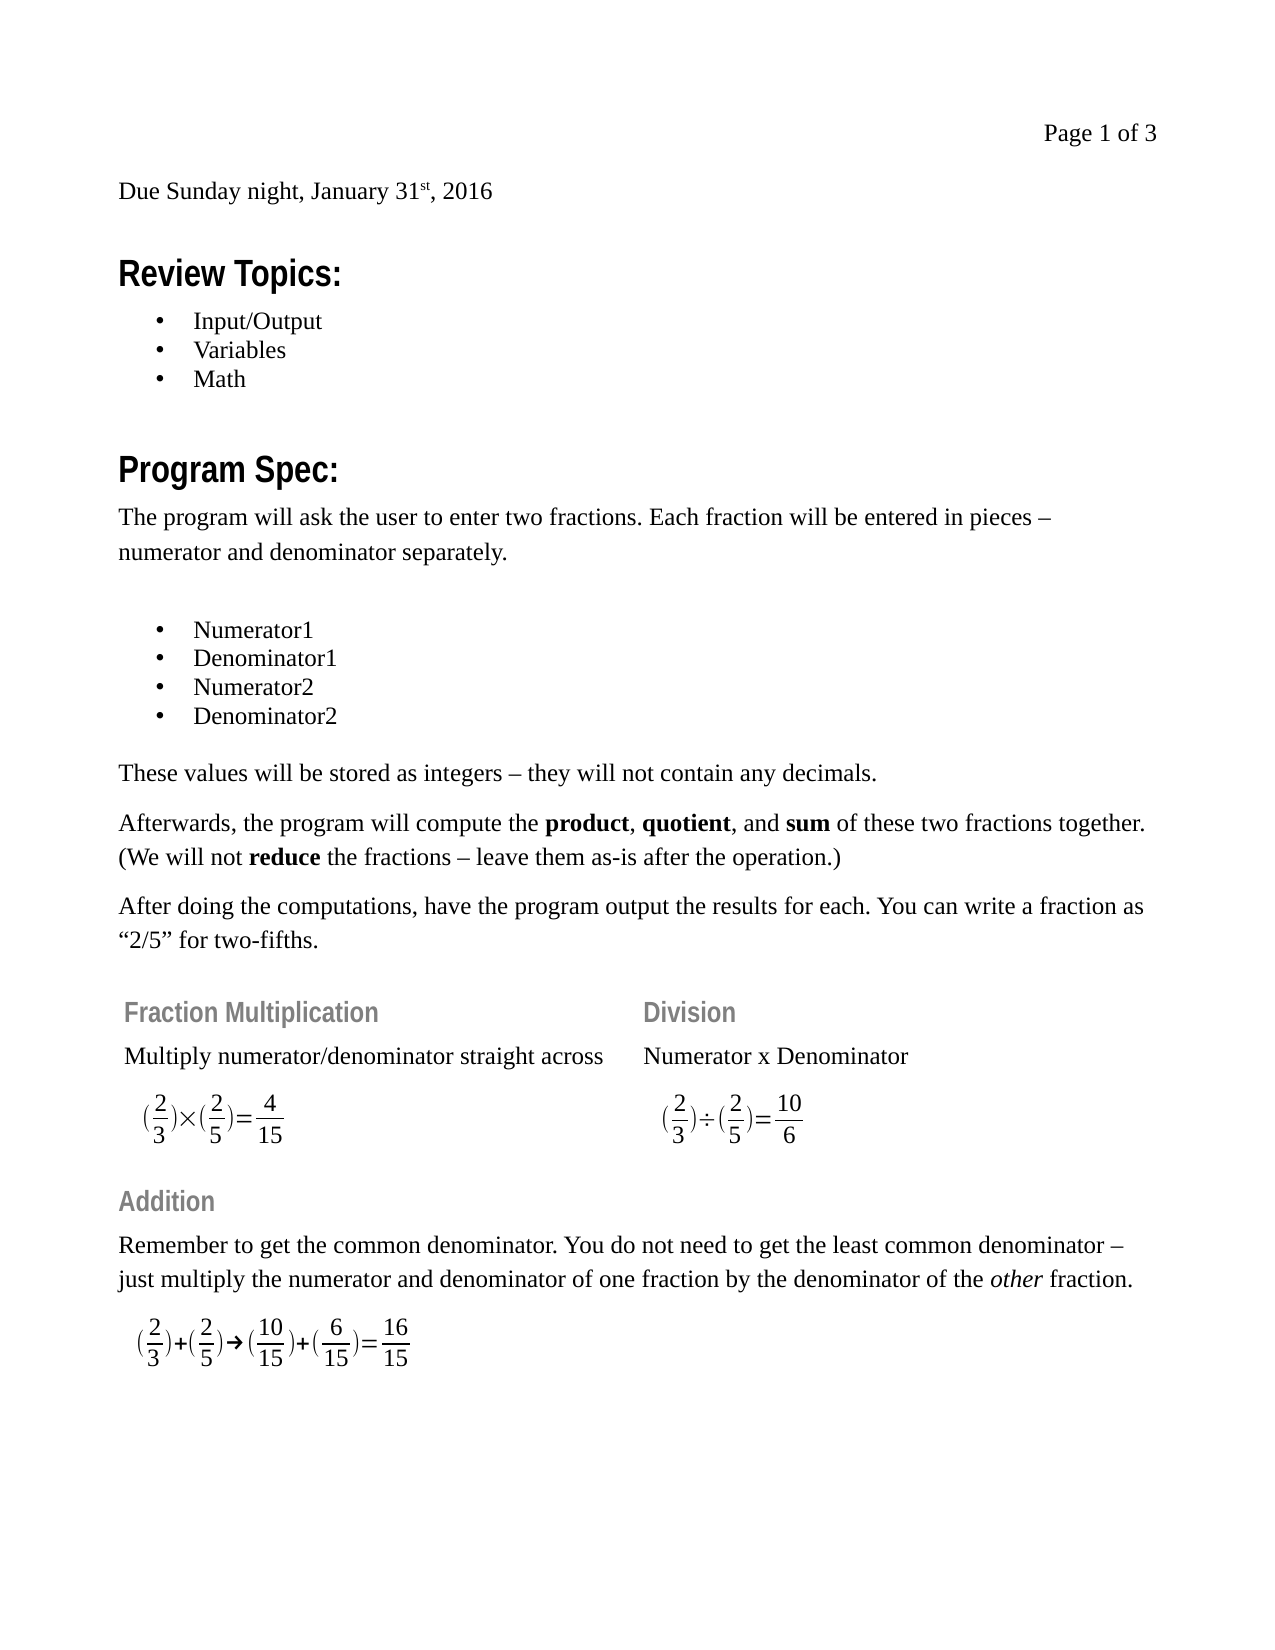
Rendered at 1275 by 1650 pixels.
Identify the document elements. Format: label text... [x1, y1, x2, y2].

list Math [156, 364, 1157, 393]
text These values will be stored as integers – they will not contain any decimals. [118, 758, 1157, 787]
list Numerator1 [156, 615, 1157, 643]
subtitle Addition [118, 1184, 1157, 1217]
subtitle Program Spec: [118, 446, 1157, 490]
list Variables [156, 335, 1157, 364]
table_header Fraction Multiplication Multiply numerator/denominator straight across [118, 975, 637, 1169]
text The program will ask the user to enter two fractions. Each fraction will be entered in pieces – numerator and denominator separately. [118, 502, 1157, 566]
text After doing the computations, have the program output the results for each. You can write a fraction as “2/5” for two-fifths. [118, 891, 1157, 954]
text Remember to get the common denominator. You do not need to get the least common denominator – just multiply the numerator and denominator of one fraction by the denominator of the other fraction. [118, 1230, 1157, 1293]
text Afterwards, the program will compute the product, quotient, and sum of these two fractions together. (We will not reduce the fractions – leave them as-is after the operation.) [118, 808, 1157, 871]
list Denominator2 [156, 701, 1157, 730]
table_header Division Numerator x Denominator [638, 975, 1157, 1169]
subtitle Review Topics: [118, 250, 1157, 294]
list Input/Output [156, 306, 1157, 335]
list Numerator2 [156, 672, 1157, 701]
list Denominator1 [156, 643, 1157, 672]
text Due Sunday night, January 31st, 2016 [118, 176, 1157, 205]
